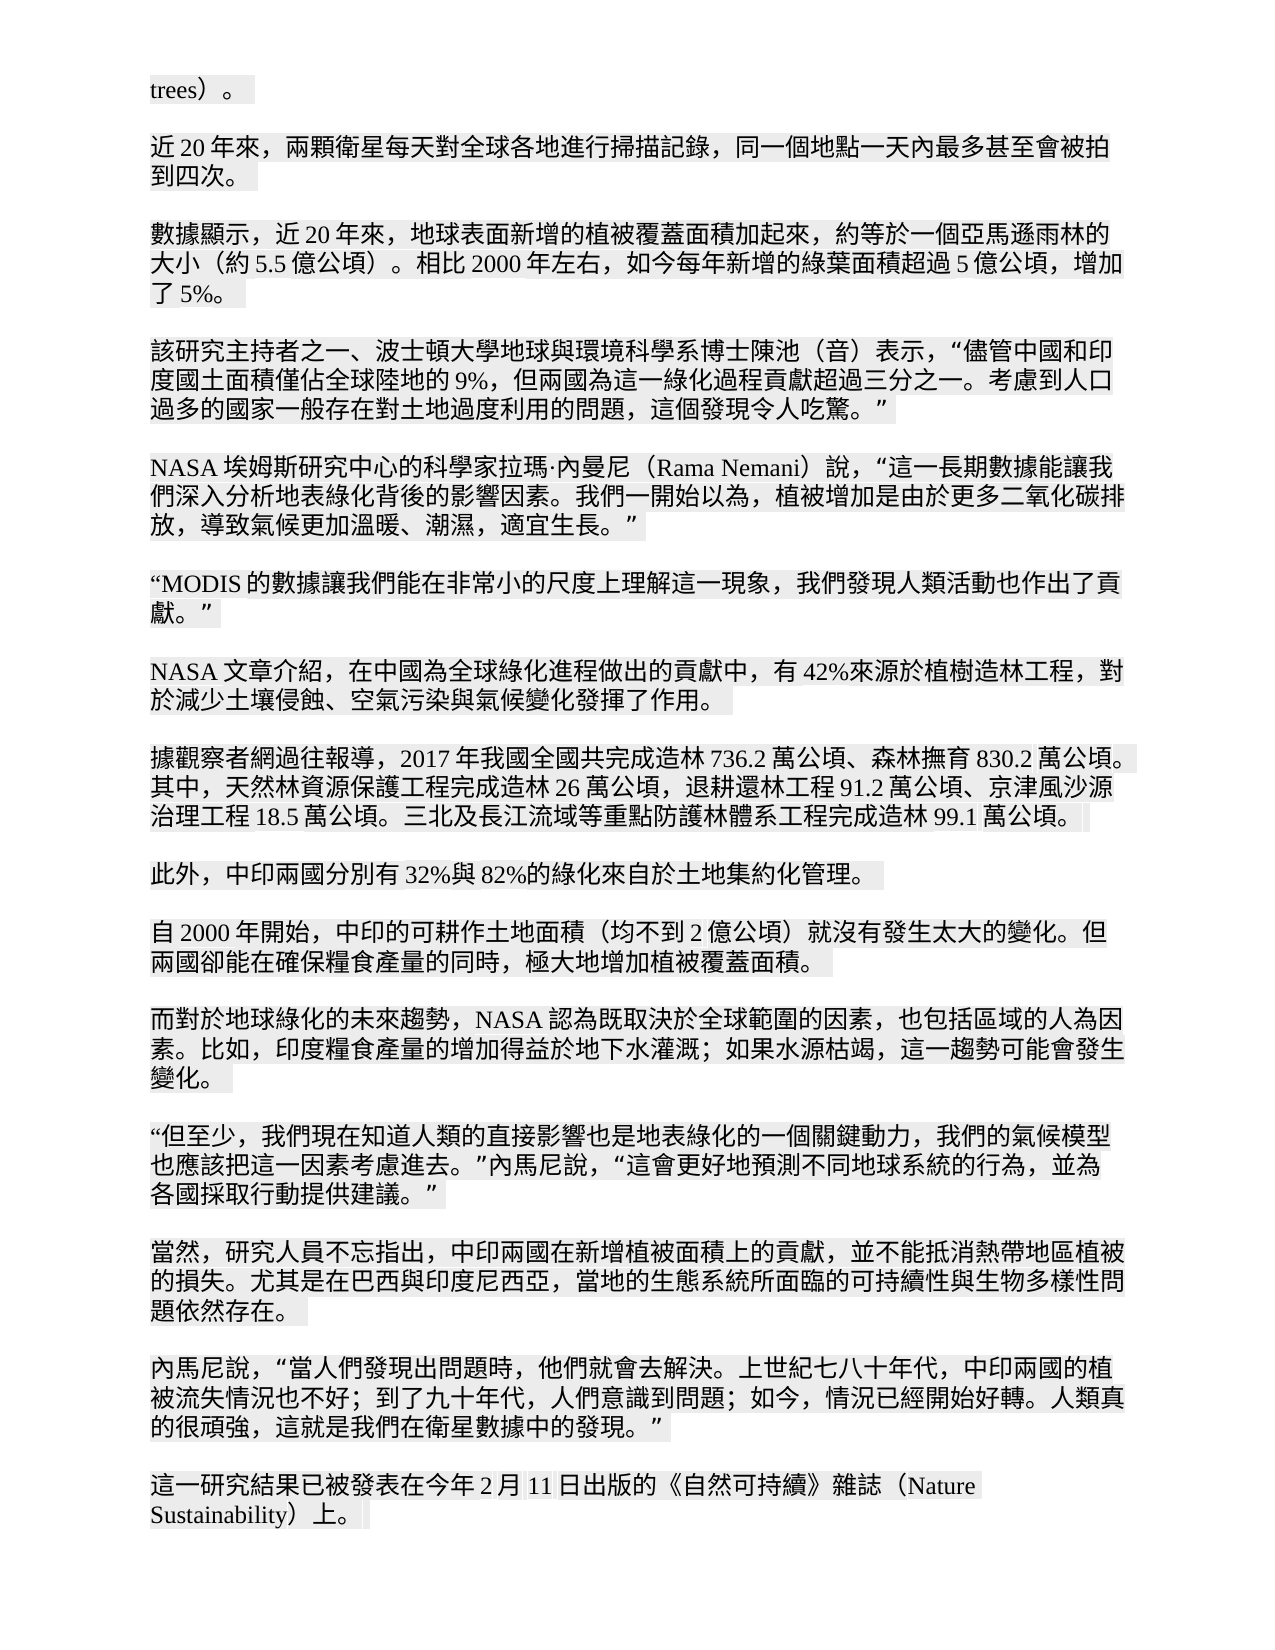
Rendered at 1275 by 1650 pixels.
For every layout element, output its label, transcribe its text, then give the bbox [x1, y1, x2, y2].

text NASA：地表20年來新增綠葉面積堪比亞馬遜雨林，多虧中印 【編譯/觀察者網郭涵】 美國國家航空航天局（NASA）最新研究表明，過去近20年來，地球表面共新增超過200萬平方英里（約5.18億公頃）的植被面積，相當於多出一塊亞馬遜雨林。 而其中三分之一的植被面積增長，要歸功於中國與印度——特別是中國的植樹造林工程與兩國共同的農業集約化管理。 自2000年左右開始，NASA通過安裝在兩顆近地衛星上的“中分辨率成像光譜儀”（MODIS），開始觀測海平面500米以上地區的植被情況（leaf area on plants and trees）。 近20年來，兩顆衛星每天對全球各地進行掃描記錄，同一個地點一天內最多甚至會被拍到四次。 數據顯示，近20年來，地球表面新增的植被覆蓋面積加起來，約等於一個亞馬遜雨林的大小（約5.5億公頃）。相比2000年左右，如今每年新增的綠葉面積超過5億公頃，增加了5%。 該研究主持者之一、波士頓大學地球與環境科學系博士陳池（音）表示，“儘管中國和印度國土面積僅佔全球陸地的9%，但兩國為這一綠化過程貢獻超過三分之一。考慮到人口過多的國家一般存在對土地過度利用的問題，這個發現令人吃驚。” NASA埃姆斯研究中心的科學家拉瑪·內曼尼（Rama Nemani）說，“這一長期數據能讓我們深入分析地表綠化背後的影響因素。我們一開始以為，植被增加是由於更多二氧化碳排放，導致氣候更加溫暖、潮濕，適宜生長。” “MODIS的數據讓我們能在非常小的尺度上理解這一現象，我們發現人類活動也作出了貢獻。” NASA文章介紹，在中國為全球綠化進程做出的貢獻中，有42%來源於植樹造林工程，對於減少土壤侵蝕、空氣污染與氣候變化發揮了作用。 據觀察者網過往報導，2017年我國全國共完成造林736.2萬公頃、森林撫育830.2萬公頃。其中，天然林資源保護工程完成造林26萬公頃，退耕還林工程91.2萬公頃、京津風沙源治理工程18.5萬公頃。三北及長江流域等重點防護林體系工程完成造林99.1萬公頃。 此外，中印兩國分別有32%與82%的綠化來自於土地集約化管理。 自2000年開始，中印的可耕作土地面積（均不到2億公頃）就沒有發生太大的變化。但兩國卻能在確保糧食產量的同時，極大地增加植被覆蓋面積。 而對於地球綠化的未來趨勢，NASA認為既取決於全球範圍的因素，也包括區域的人為因素。比如，印度糧食產量的增加得益於地下水灌溉；如果水源枯竭，這一趨勢可能會發生變化。 “但至少，我們現在知道人類的直接影響也是地表綠化的一個關鍵動力，我們的氣候模型也應該把這一因素考慮進去。”內馬尼說，“這會更好地預測不同地球系統的行為，並為各國採取行動提供建議。” 當然，研究人員不忘指出，中印兩國在新增植被面積上的貢獻，並不能抵消熱帶地區植被的損失。尤其是在巴西與印度尼西亞，當地的生態系統所面臨的可持續性與生物多樣性問題依然存在。 內馬尼說，“當人們發現出問題時，他們就會去解決。上世紀七八十年代，中印兩國的植被流失情況也不好；到了九十年代，人們意識到問題；如今，情況已經開始好轉。人類真的很頑強，這就是我們在衛星數據中的發現。” 這一研究結果已被發表在今年2月11日出版的《自然可持續》雜誌（Nature Sustainability）上。 https://www.guancha.cn/internation/2019_02_12_489892.shtml ===== 然而這則新聞不見得能在台灣的mainstream media上能看到 題外話，說到流浪地球，我的見解是如果只是襲用好萊塢式的方法去呈現中國人對世界的貢獻 那就沒有意義了 [150, 75, 1125, 1558]
